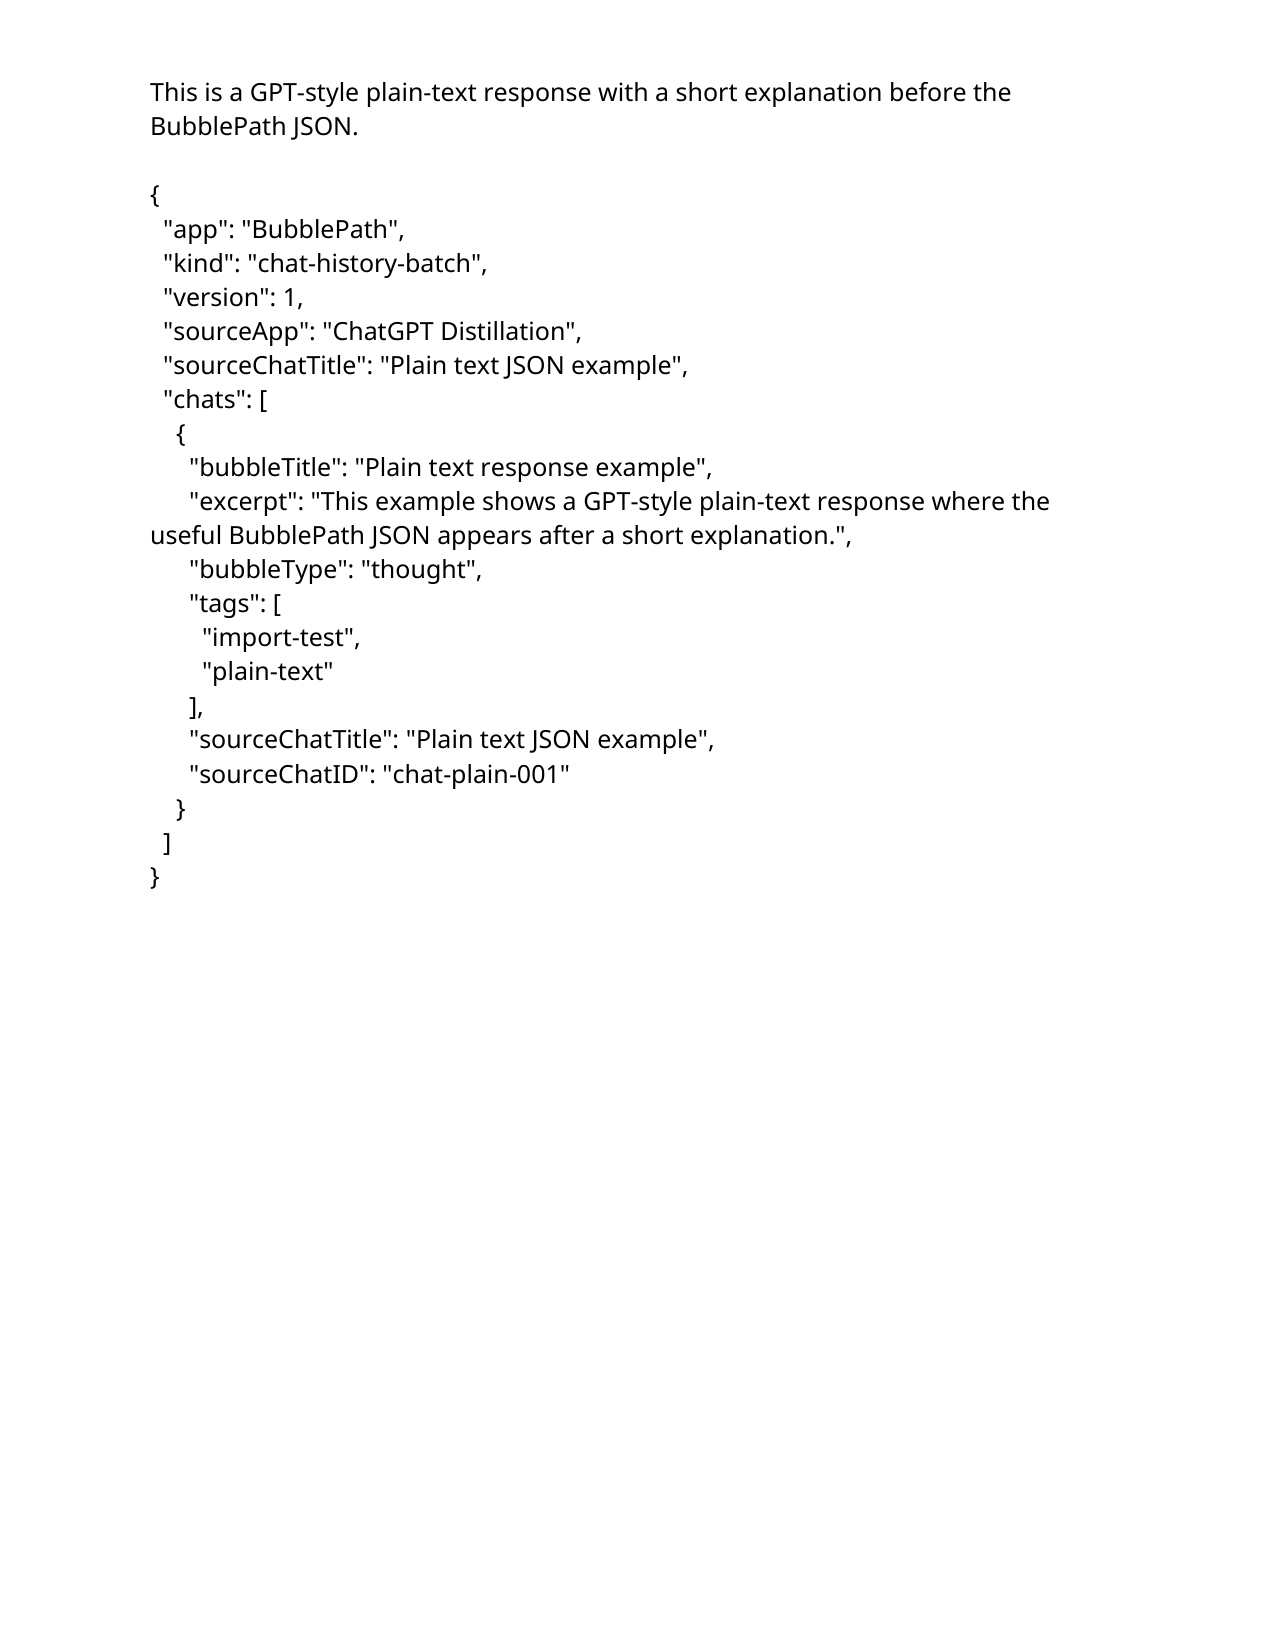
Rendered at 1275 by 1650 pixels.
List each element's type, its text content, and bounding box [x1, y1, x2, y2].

text "app": "BubblePath", [150, 211, 1125, 245]
text "excerpt": "This example shows a GPT-style plain-text response where the useful BubblePath JSON appears after a short explanation.", [150, 484, 1125, 552]
text "tags": [ [150, 586, 1125, 620]
text "chats": [ [150, 382, 1125, 416]
text "import-test", [150, 620, 1125, 654]
text "bubbleType": "thought", [150, 552, 1125, 586]
text "sourceChatID": "chat-plain-001" [150, 756, 1125, 790]
text "sourceChatTitle": "Plain text JSON example", [150, 347, 1125, 382]
text "kind": "chat-history-batch", [150, 245, 1125, 279]
text ], [150, 688, 1125, 722]
text This is a GPT-style plain-text response with a short explanation before the BubblePath JSON. [150, 75, 1125, 143]
text } [150, 858, 1125, 892]
text "bubbleTitle": "Plain text response example", [150, 450, 1125, 484]
text { [150, 177, 1125, 211]
text ] [150, 824, 1125, 858]
text "sourceApp": "ChatGPT Distillation", [150, 313, 1125, 347]
text "plain-text" [150, 654, 1125, 688]
text "sourceChatTitle": "Plain text JSON example", [150, 722, 1125, 756]
text "version": 1, [150, 279, 1125, 313]
text } [150, 790, 1125, 824]
text { [150, 416, 1125, 450]
